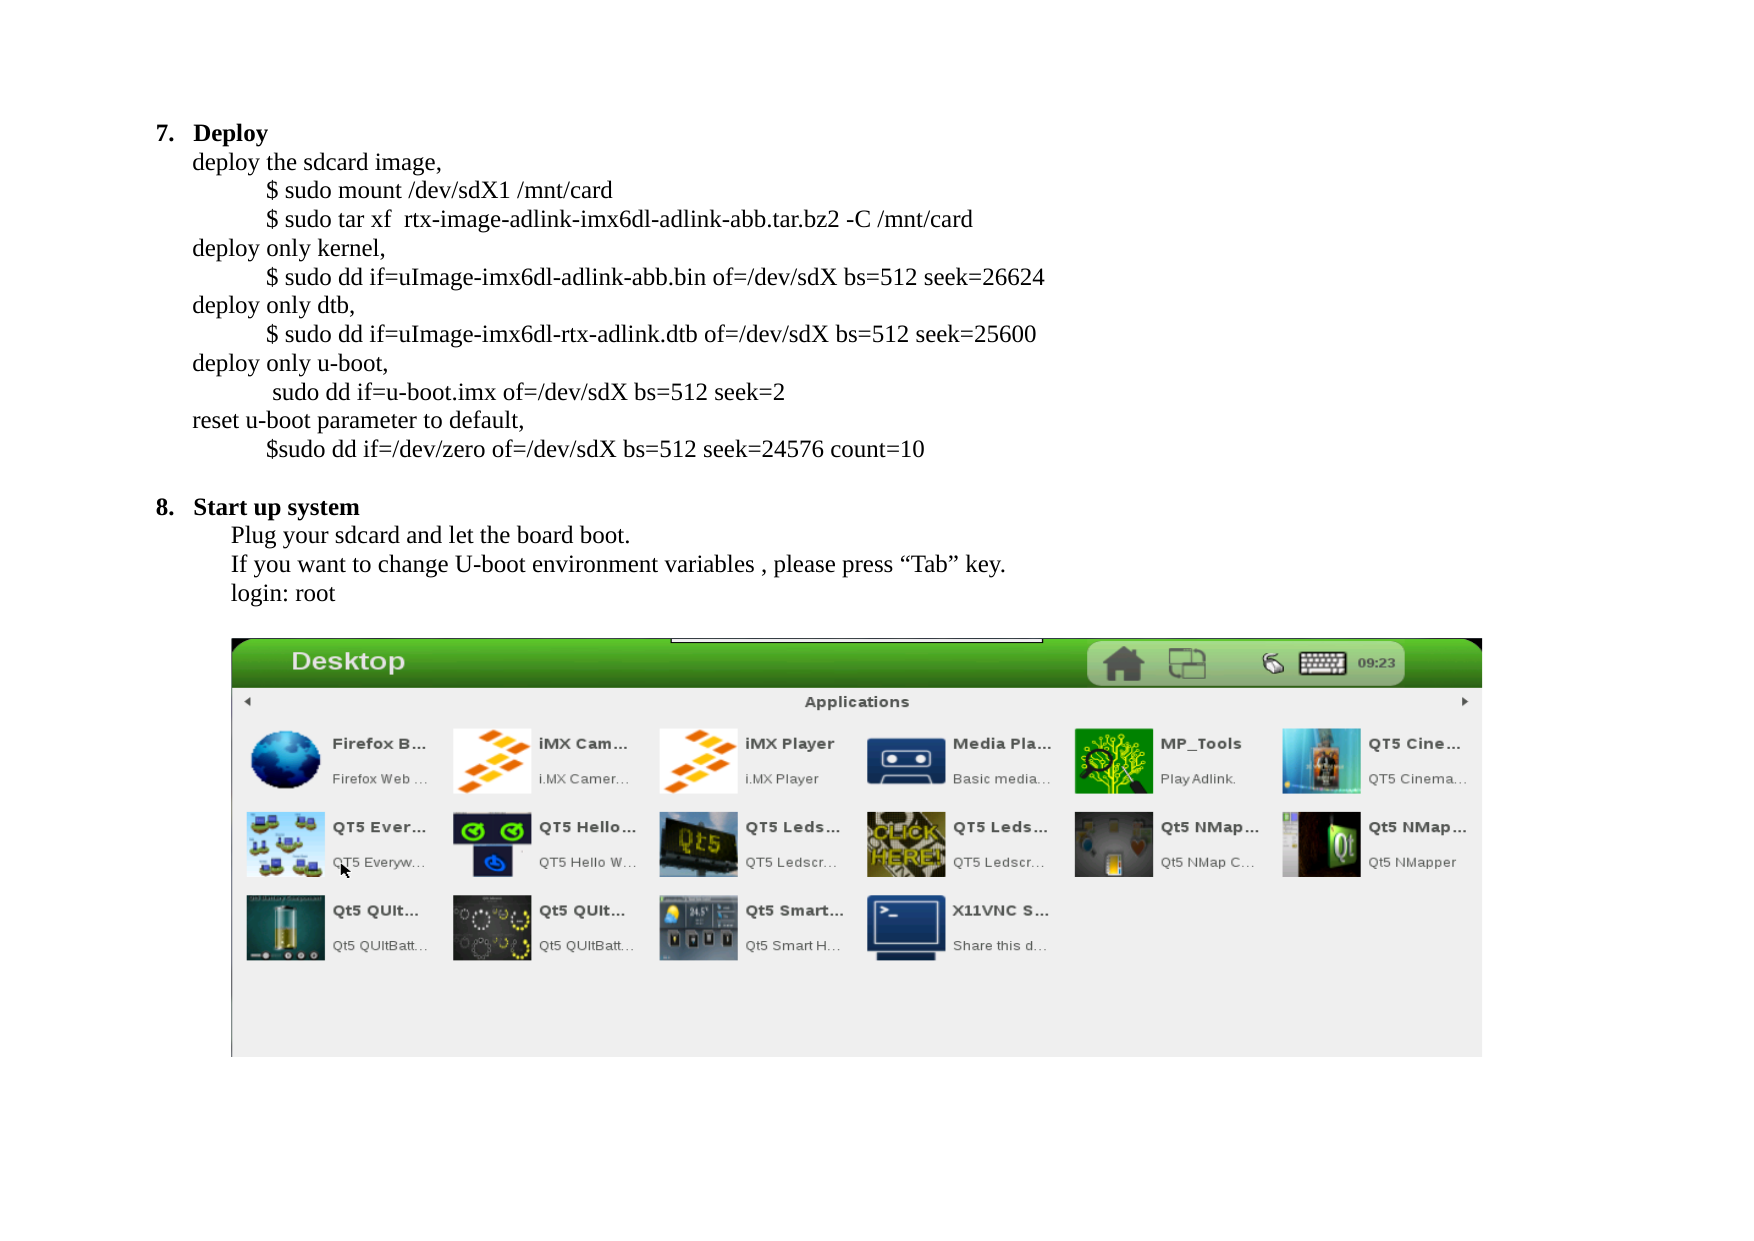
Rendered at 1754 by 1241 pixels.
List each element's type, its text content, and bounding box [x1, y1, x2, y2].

list Deploy [156, 118, 1636, 147]
picture [231, 638, 1483, 1057]
list Plug your sdcard and let the board boot. [193, 521, 1636, 549]
list login: root [193, 578, 1636, 607]
text $ sudo dd if=uImage-imx6dl-rtx-adlink.dtb of=/dev/sdX bs=512 seek=25600 [118, 319, 1636, 348]
list Start up system [156, 492, 1636, 521]
text $ sudo tar xf rtx-image-adlink-imx6dl-adlink-abb.tar.bz2 -C /mnt/card [118, 204, 1636, 233]
text deploy only dtb, [118, 291, 1636, 319]
text $sudo dd if=/dev/zero of=/dev/sdX bs=512 seek=24576 count=10 [118, 434, 1636, 463]
text deploy the sdcard image, [118, 147, 1636, 176]
text reset u-boot parameter to default, [118, 406, 1636, 434]
text deploy only kernel, [118, 233, 1636, 262]
text $ sudo mount /dev/sdX1 /mnt/card [118, 176, 1636, 204]
text deploy only u-boot, [118, 348, 1636, 377]
text $ sudo dd if=uImage-imx6dl-adlink-abb.bin of=/dev/sdX bs=512 seek=26624 [118, 262, 1636, 291]
text sudo dd if=u-boot.imx of=/dev/sdX bs=512 seek=2 [118, 377, 1636, 406]
list If you want to change U-boot environment variables , please press “Tab” key. [193, 549, 1636, 578]
